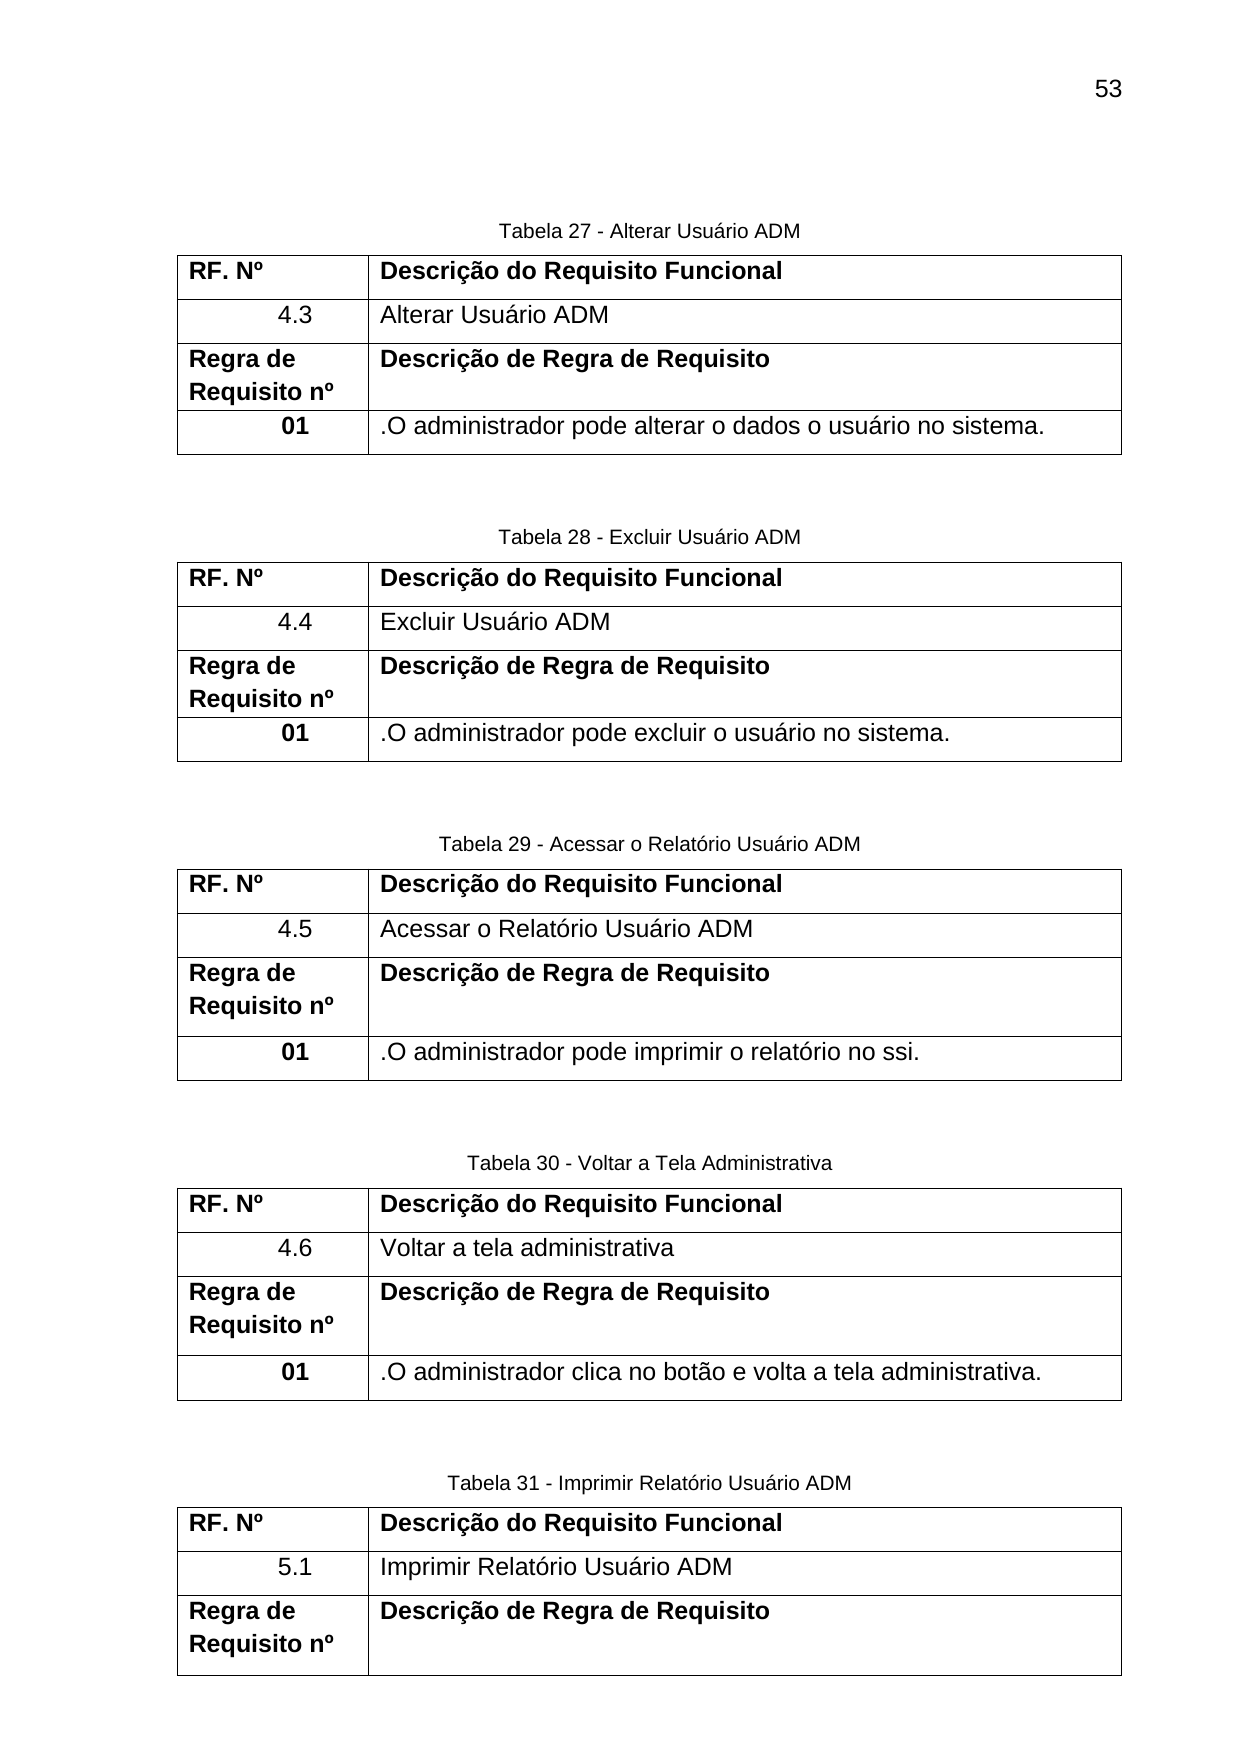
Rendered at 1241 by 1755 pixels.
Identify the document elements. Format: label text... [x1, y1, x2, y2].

table_header RF. Nº [178, 870, 368, 912]
table_cell .O administrador clica no botão e volta a tela administrativa. [369, 1356, 1121, 1399]
table_cell Acessar o Relatório Usuário ADM [369, 914, 1121, 957]
table_cell 01 [178, 718, 368, 761]
table_cell 01 [178, 411, 368, 454]
table_header Descrição do Requisito Funcional [369, 870, 1121, 912]
table_cell 5.1 [178, 1552, 368, 1595]
table_cell Descrição de Regra de Requisito [369, 1277, 1121, 1355]
table_cell Alterar Usuário ADM [369, 300, 1121, 343]
table_cell 4.6 [178, 1233, 368, 1276]
table_cell 01 [178, 1356, 368, 1399]
table_cell 4.4 [178, 607, 368, 650]
table_cell Regra de Requisito nº [178, 958, 368, 1036]
table_cell Regra de Requisito nº [178, 1277, 368, 1355]
table_cell Excluir Usuário ADM [369, 607, 1121, 650]
table_cell Regra de Requisito nº [178, 1596, 368, 1675]
table_cell Voltar a tela administrativa [369, 1233, 1121, 1276]
table_header RF. Nº [178, 563, 368, 606]
table_header RF. Nº [178, 256, 368, 299]
table_cell .O administrador pode excluir o usuário no sistema. [369, 718, 1121, 761]
table_cell Descrição de Regra de Requisito [369, 344, 1121, 410]
table_header RF. Nº [178, 1508, 368, 1551]
text Tabela 31 - Imprimir Relatório Usuário ADM [177, 1471, 1122, 1494]
table_cell .O administrador pode alterar o dados o usuário no sistema. [369, 411, 1121, 454]
table_cell Regra de Requisito nº [178, 651, 368, 717]
text Tabela 27 - Alterar Usuário ADM [177, 218, 1122, 242]
table_cell Descrição de Regra de Requisito [369, 1596, 1121, 1675]
table_cell 01 [178, 1037, 368, 1080]
text Tabela 29 - Acessar o Relatório Usuário ADM [177, 832, 1122, 856]
table_cell Imprimir Relatório Usuário ADM [369, 1552, 1121, 1595]
table_cell 4.5 [178, 914, 368, 957]
table_header Descrição do Requisito Funcional [369, 1189, 1121, 1232]
table_cell Regra de Requisito nº [178, 344, 368, 410]
table_cell Descrição de Regra de Requisito [369, 651, 1121, 717]
table_header Descrição do Requisito Funcional [369, 1508, 1121, 1551]
text Tabela 30 - Voltar a Tela Administrativa [177, 1151, 1122, 1175]
table_cell 4.3 [178, 300, 368, 343]
table_header RF. Nº [178, 1189, 368, 1232]
table_cell .O administrador pode imprimir o relatório no ssi. [369, 1037, 1121, 1080]
table_header Descrição do Requisito Funcional [369, 563, 1121, 606]
text Tabela 28 - Excluir Usuário ADM [177, 525, 1122, 549]
table_cell Descrição de Regra de Requisito [369, 958, 1121, 1036]
table_header Descrição do Requisito Funcional [369, 256, 1121, 299]
